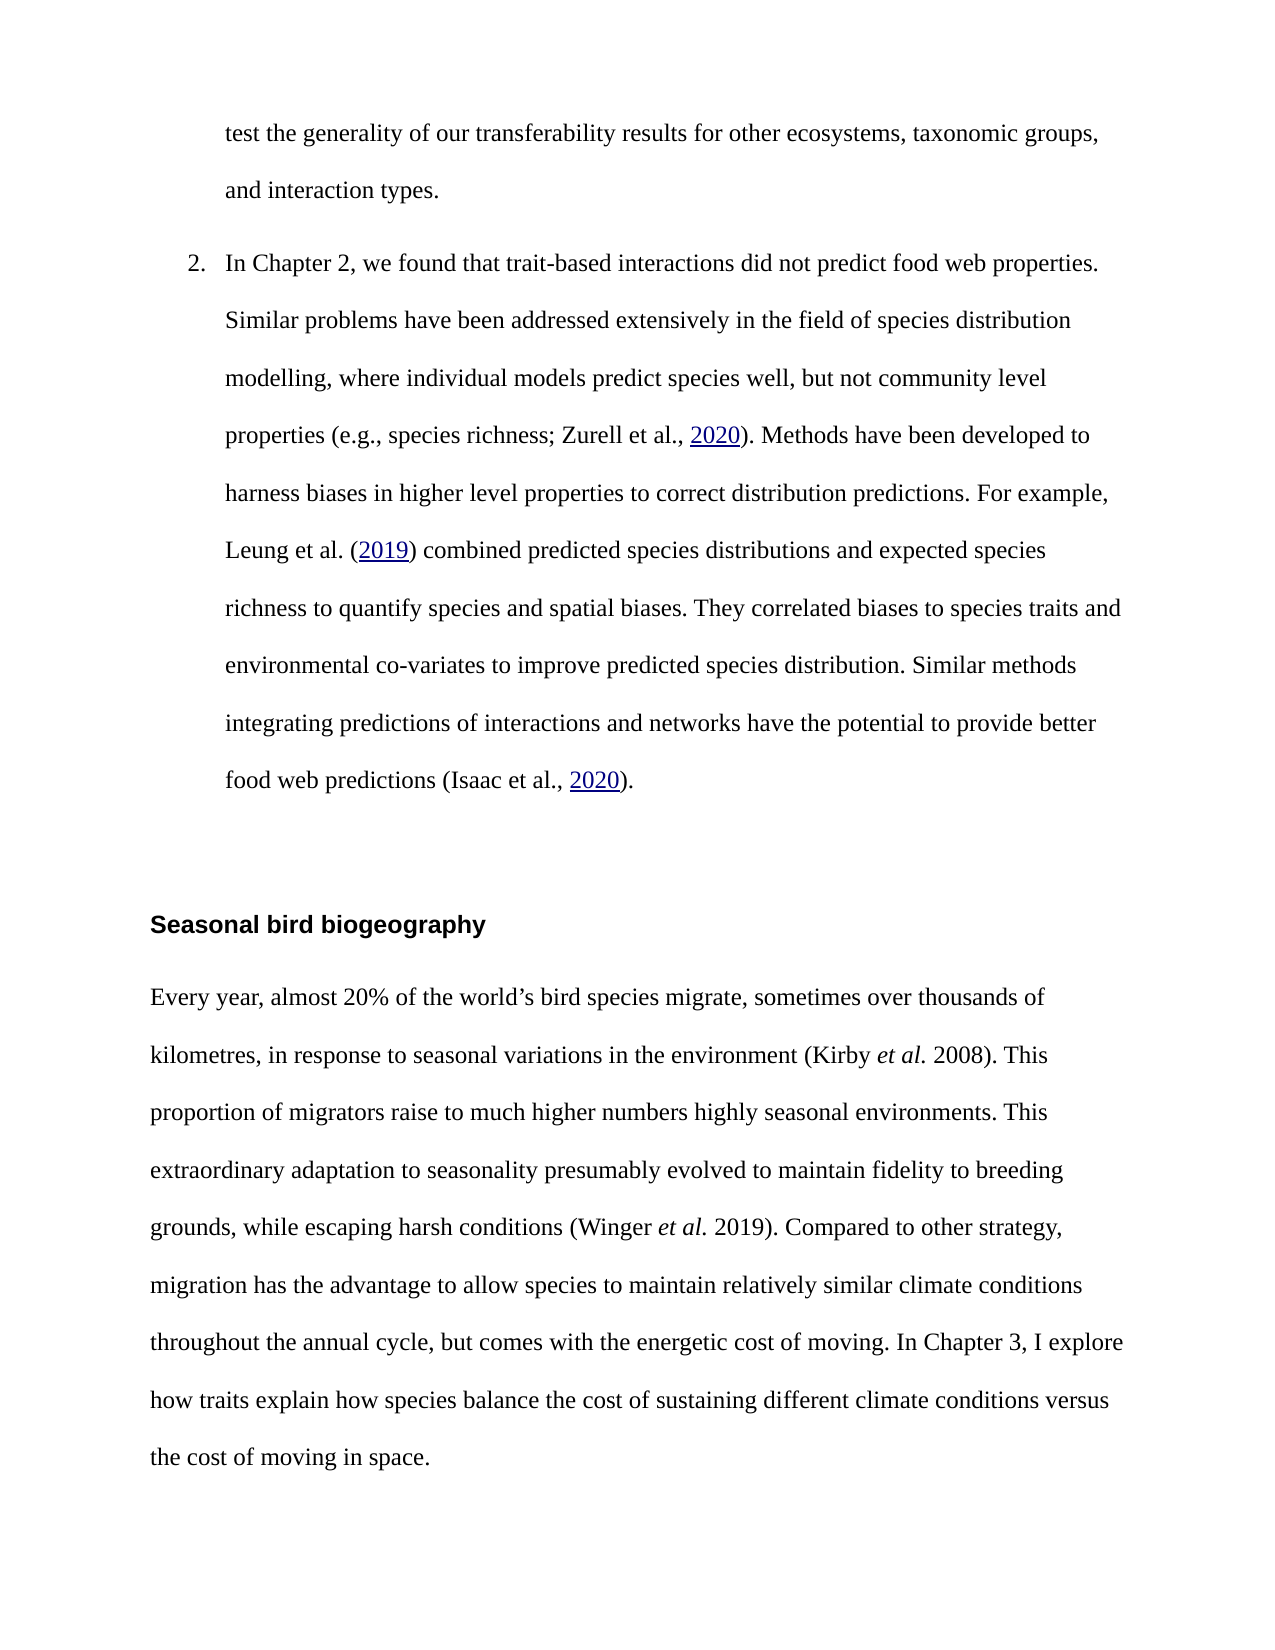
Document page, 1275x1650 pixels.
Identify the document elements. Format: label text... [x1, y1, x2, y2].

text Every year, almost 20% of the world’s bird species migrate, sometimes over thousands of kilometres, in response to seasonal variations in the environment (Kirby et al. 2008). This proportion of migrators raise to much higher numbers highly seasonal environments. This extraordinary adaptation to seasonality presumably evolved to maintain fidelity to breeding grounds, while escaping harsh conditions (Winger et al. 2019). Compared to other strategy, migration has the advantage to allow species to maintain relatively similar climate conditions throughout the annual cycle, but comes with the energetic cost of moving. In Chapter 3, I explore how traits explain how species balance the cost of sustaining different climate conditions versus the cost of moving in space. [150, 982, 1125, 1471]
subtitle Seasonal bird biogeography [150, 910, 1125, 939]
list test the generality of our transferability results for other ecosystems, taxonomic groups, and interaction types. [187, 118, 1125, 204]
list In Chapter 2, we found that trait-based interactions did not predict food web properties. Similar problems have been addressed extensively in the field of species distribution modelling, where individual models predict species well, but not community level properties (e.g., species richness; Zurell et al., 2020). Methods have been developed to harness biases in higher level properties to correct distribution predictions. For example, Leung et al. (2019) combined predicted species distributions and expected species richness to quantify species and spatial biases. They correlated biases to species traits and environmental co-variates to improve predicted species distribution. Similar methods integrating predictions of interactions and networks have the potential to provide better food web predictions (Isaac et al., 2020). [187, 248, 1125, 794]
